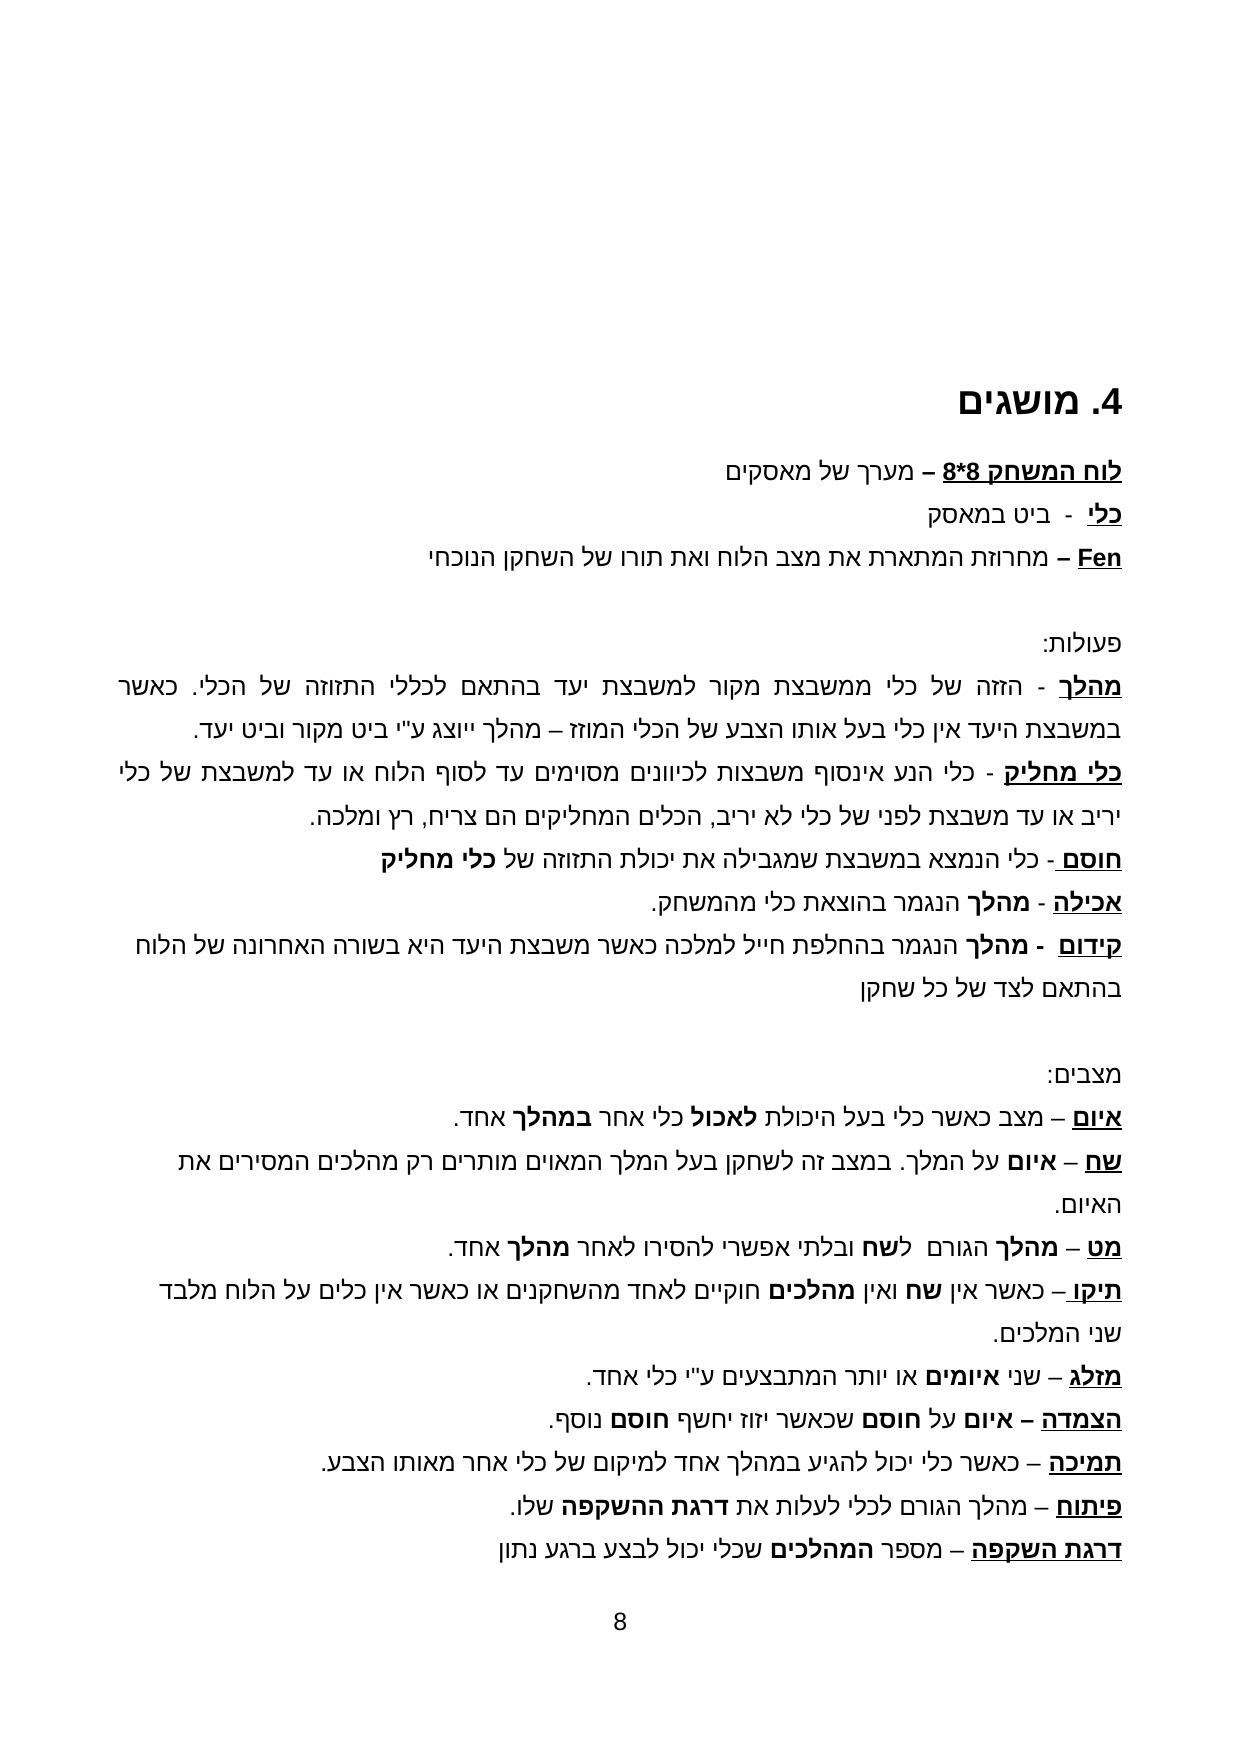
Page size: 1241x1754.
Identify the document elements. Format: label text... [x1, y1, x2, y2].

text מט – מהלך הגורם לשח ובלתי אפשרי להסירו לאחר מהלך אחד. [118, 1233, 1122, 1262]
text דרגת השקפה – מספר המהלכים שכלי יכול לבצע ברגע נתון [118, 1535, 1122, 1563]
text אכילה - מהלך הנגמר בהוצאת כלי מהמשחק. [118, 888, 1122, 917]
text חוסם - כלי הנמצא במשבצת שמגבילה את יכולת התזוזה של כלי מחליק [118, 845, 1122, 873]
text הצמדה – איום על חוסם שכאשר יזוז יחשף חוסם נוסף. [118, 1405, 1122, 1434]
text מזלג – שני איומים או יותר המתבצעים ע"י כלי אחד. [118, 1362, 1122, 1391]
text איום – מצב כאשר כלי בעל היכולת לאכול כלי אחר במהלך אחד. [118, 1103, 1122, 1132]
text פיתוח – מהלך הגורם לכלי לעלות את דרגת ההשקפה שלו. [118, 1492, 1122, 1520]
text מהלך - הזזה של כלי ממשבצת מקור למשבצת יעד בהתאם לכללי התזוזה של הכלי. כאשר במשבצת היעד אין כלי בעל אותו הצבע של הכלי המוזז – מהלך ייוצג ע"י ביט מקור וביט יעד. [118, 672, 1122, 744]
text כלי מחליק - כלי הנע אינסוף משבצות לכיוונים מסוימים עד לסוף הלוח או עד למשבצת של כלי יריב או עד משבצת לפני של כלי לא יריב, הכלים המחליקים הם צריח, רץ ומלכה. [118, 758, 1122, 830]
subtitle 4. מושגים [118, 379, 1122, 422]
text מצבים: [118, 1060, 1122, 1089]
text תמיכה – כאשר כלי יכול להגיע במהלך אחד למיקום של כלי אחר מאותו הצבע. [118, 1448, 1122, 1477]
text Fen – מחרוזת המתארת את מצב הלוח ואת תורו של השחקן הנוכחי [118, 543, 1122, 572]
text תיקו – כאשר אין שח ואין מהלכים חוקיים לאחד מהשחקנים או כאשר אין כלים על הלוח מלבד שני המלכים. [118, 1276, 1122, 1348]
text קידום - מהלך הנגמר בהחלפת חייל למלכה כאשר משבצת היעד היא בשורה האחרונה של הלוח בהתאם לצד של כל שחקן [118, 931, 1122, 1003]
text פעולות: [118, 629, 1122, 658]
text כלי - ביט במאסק [118, 500, 1122, 528]
text לוח המשחק 8*8 – מערך של מאסקים [118, 457, 1122, 485]
text שח – איום על המלך. במצב זה לשחקן בעל המלך המאוים מותרים רק מהלכים המסירים את האיום. [118, 1147, 1122, 1218]
